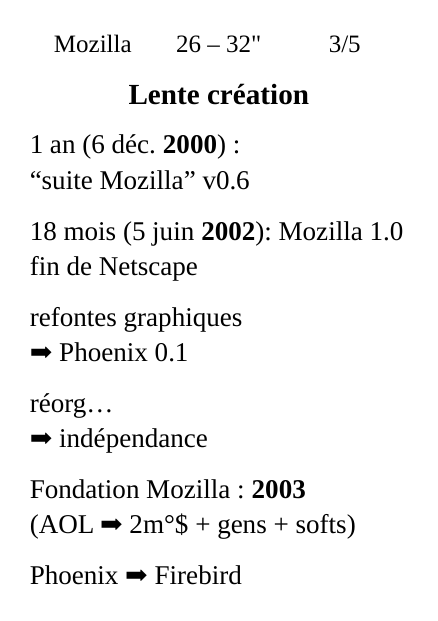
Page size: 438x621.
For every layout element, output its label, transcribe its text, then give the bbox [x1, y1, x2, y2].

table_header Mozilla [30, 30, 155, 62]
text réorg… ➡️ indépendance [29, 387, 407, 453]
text 1 an (6 déc. 2000) : “suite Mozilla” v0.6 [29, 128, 407, 195]
table_header 3/5 [281, 30, 407, 62]
text Fondation Mozilla : 2003 (AOL ➡️ 2m°$ + gens + softs) [29, 473, 407, 539]
subtitle Lente création [29, 77, 407, 111]
text refontes graphiques ➡️ Phoenix 0.1 [29, 301, 407, 367]
text 18 mois (5 juin 2002): Mozilla 1.0 fin de Netscape [29, 214, 407, 281]
table_header 26 – 32" [155, 30, 281, 62]
text Phoenix ➡️ Firebird [29, 559, 407, 590]
